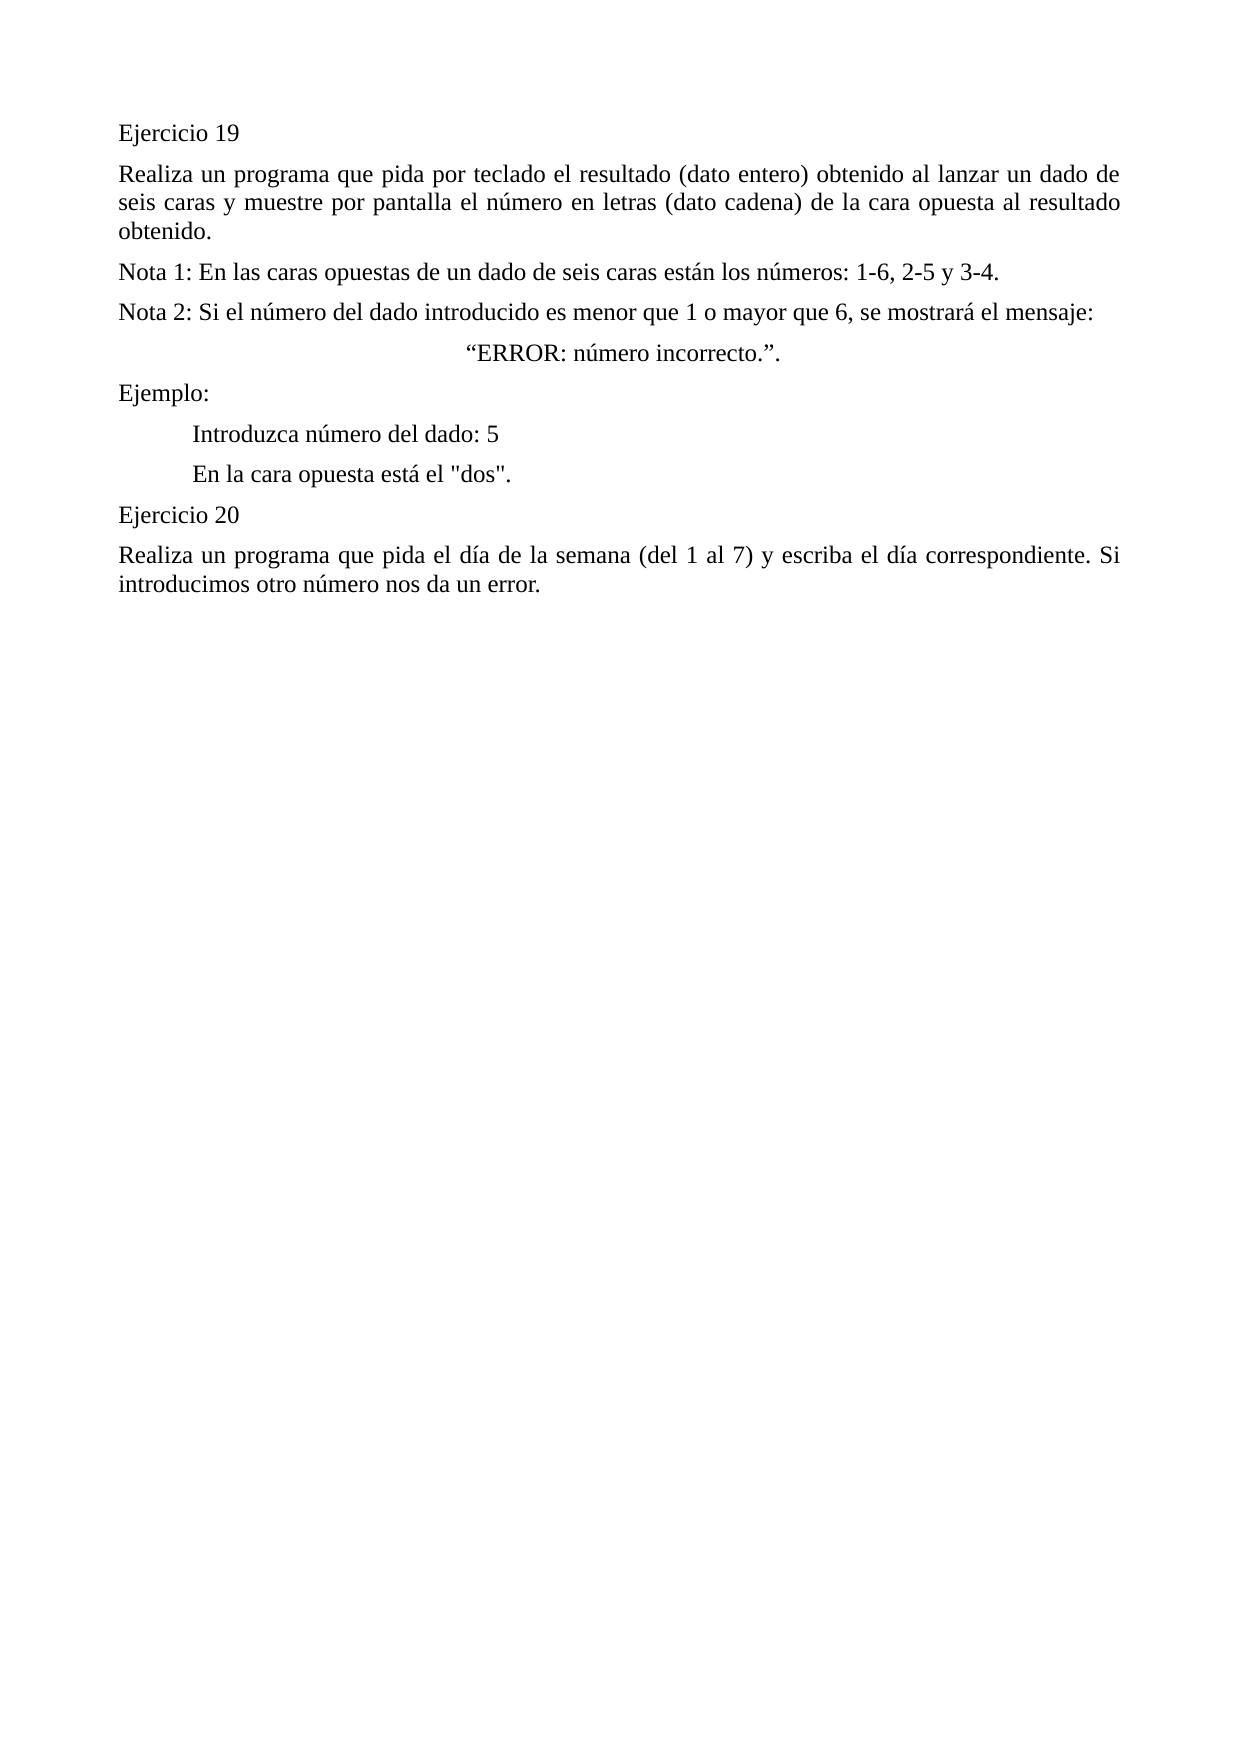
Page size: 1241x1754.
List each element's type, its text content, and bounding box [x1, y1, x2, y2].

text Nota 1: En las caras opuestas de un dado de seis caras están los números: 1-6, 2-5 y 3-4. [118, 257, 1122, 285]
text Introduzca número del dado: 5 [192, 419, 1122, 447]
text Ejercicio 19 [118, 118, 1122, 147]
text Realiza un programa que pida por teclado el resultado (dato entero) obtenido al lanzar un dado de seis caras y muestre por pantalla el número en letras (dato cadena) de la cara opuesta al resultado obtenido. [118, 159, 1122, 245]
text Realiza un programa que pida el día de la semana (del 1 al 7) y escriba el día correspondiente. Si introducimos otro número nos da un error. [118, 540, 1122, 598]
text Nota 2: Si el número del dado introducido es menor que 1 o mayor que 6, se mostrará el mensaje: [118, 297, 1122, 326]
text “ERROR: número incorrecto.”. [118, 338, 1122, 366]
text Ejercicio 20 [118, 500, 1122, 528]
text En la cara opuesta está el "dos". [192, 459, 1122, 488]
text Ejemplo: [118, 378, 1122, 407]
